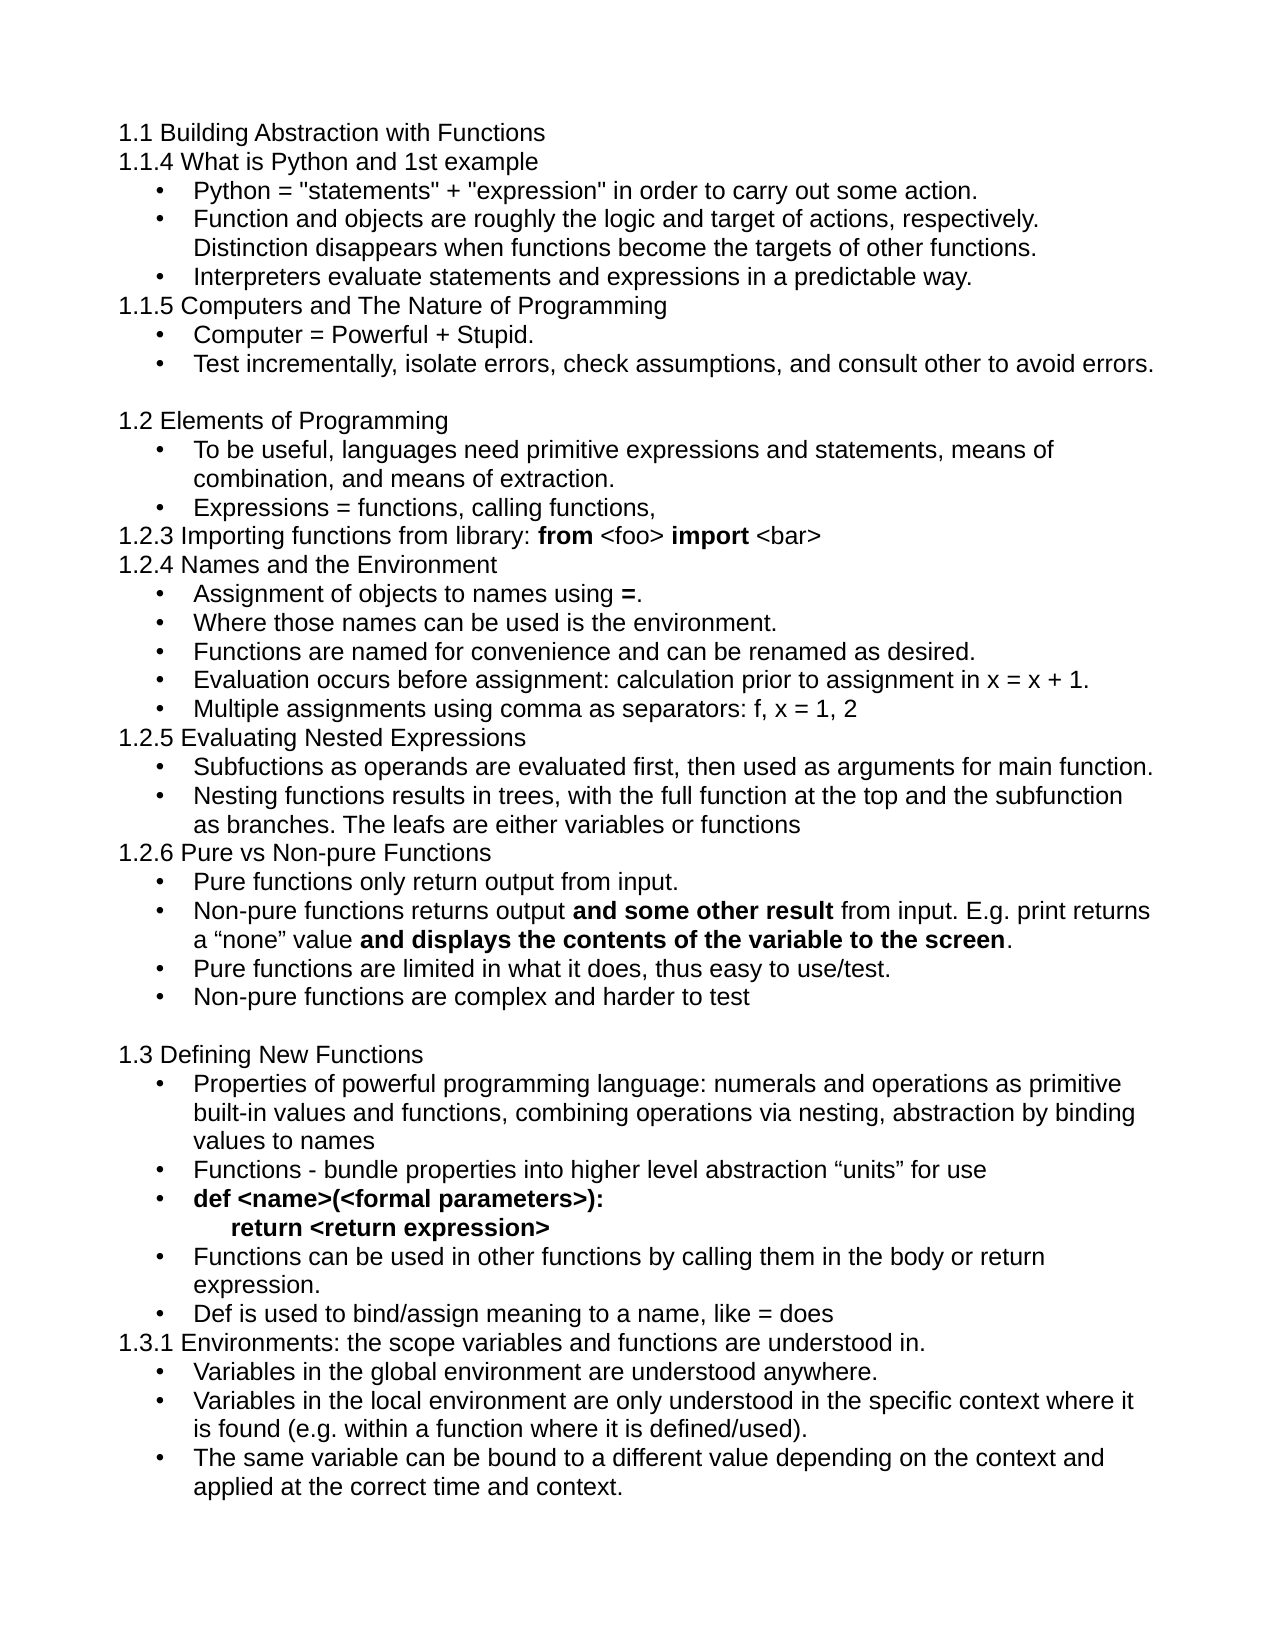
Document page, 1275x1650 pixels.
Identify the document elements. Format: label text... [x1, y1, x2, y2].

list Pure functions only return output from input. [156, 867, 1157, 896]
list Expressions = functions, calling functions, [156, 492, 1157, 521]
list return <return expression> [193, 1213, 1157, 1242]
text 1.2.6 Pure vs Non-pure Functions [118, 838, 1157, 867]
list Evaluation occurs before assignment: calculation prior to assignment in x = x + 1. [156, 665, 1157, 694]
text 1.2 Elements of Programming [118, 406, 1157, 435]
list Interpreters evaluate statements and expressions in a predictable way. [156, 262, 1157, 291]
list Variables in the global environment are understood anywhere. [156, 1357, 1157, 1386]
list Computer = Powerful + Stupid. [156, 320, 1157, 348]
list To be useful, languages need primitive expressions and statements, means of combination, and means of extraction. [156, 435, 1157, 492]
list Def is used to bind/assign meaning to a name, like = does [156, 1299, 1157, 1328]
list Functions can be used in other functions by calling them in the body or return expression. [156, 1242, 1157, 1299]
list Where those names can be used is the environment. [156, 608, 1157, 637]
list Subfuctions as operands are evaluated first, then used as arguments for main function. [156, 752, 1157, 781]
text 1.1 Building Abstraction with Functions [118, 118, 1157, 147]
text 1.3.1 Environments: the scope variables and functions are understood in. [118, 1328, 1157, 1357]
list Functions - bundle properties into higher level abstraction “units” for use [156, 1155, 1157, 1184]
text 1.2.5 Evaluating Nested Expressions [118, 723, 1157, 752]
list Functions are named for convenience and can be renamed as desired. [156, 637, 1157, 665]
list Non-pure functions are complex and harder to test [156, 982, 1157, 1011]
list Pure functions are limited in what it does, thus easy to use/test. [156, 953, 1157, 982]
list Non-pure functions returns output and some other result from input. E.g. print returns a “none” value and displays the contents of the variable to the screen. [156, 896, 1157, 953]
list Properties of powerful programming language: numerals and operations as primitive built-in values and functions, combining operations via nesting, abstraction by binding values to names [156, 1069, 1157, 1155]
list Variables in the local environment are only understood in the specific context where it is found (e.g. within a function where it is defined/used). [156, 1386, 1157, 1443]
list Multiple assignments using comma as separators: f, x = 1, 2 [156, 694, 1157, 723]
list Test incrementally, isolate errors, check assumptions, and consult other to avoid errors. [156, 348, 1157, 377]
text 1.2.4 Names and the Environment [118, 550, 1157, 579]
list The same variable can be bound to a different value depending on the context and applied at the correct time and context. [156, 1443, 1157, 1501]
text 1.3 Defining New Functions [118, 1040, 1157, 1069]
list Nesting functions results in trees, with the full function at the top and the subfunction as branches. The leafs are either variables or functions [156, 781, 1157, 838]
text 1.1.5 Computers and The Nature of Programming [118, 291, 1157, 320]
list Function and objects are roughly the logic and target of actions, respectively. Distinction disappears when functions become the targets of other functions. [156, 204, 1157, 262]
text 1.1.4 What is Python and 1st example [118, 147, 1157, 176]
text 1.2.3 Importing functions from library: from <foo> import <bar> [118, 521, 1157, 550]
list Python = "statements" + "expression" in order to carry out some action. [156, 176, 1157, 204]
list def <name>(<formal parameters>): [156, 1184, 1157, 1213]
list Assignment of objects to names using =. [156, 579, 1157, 608]
